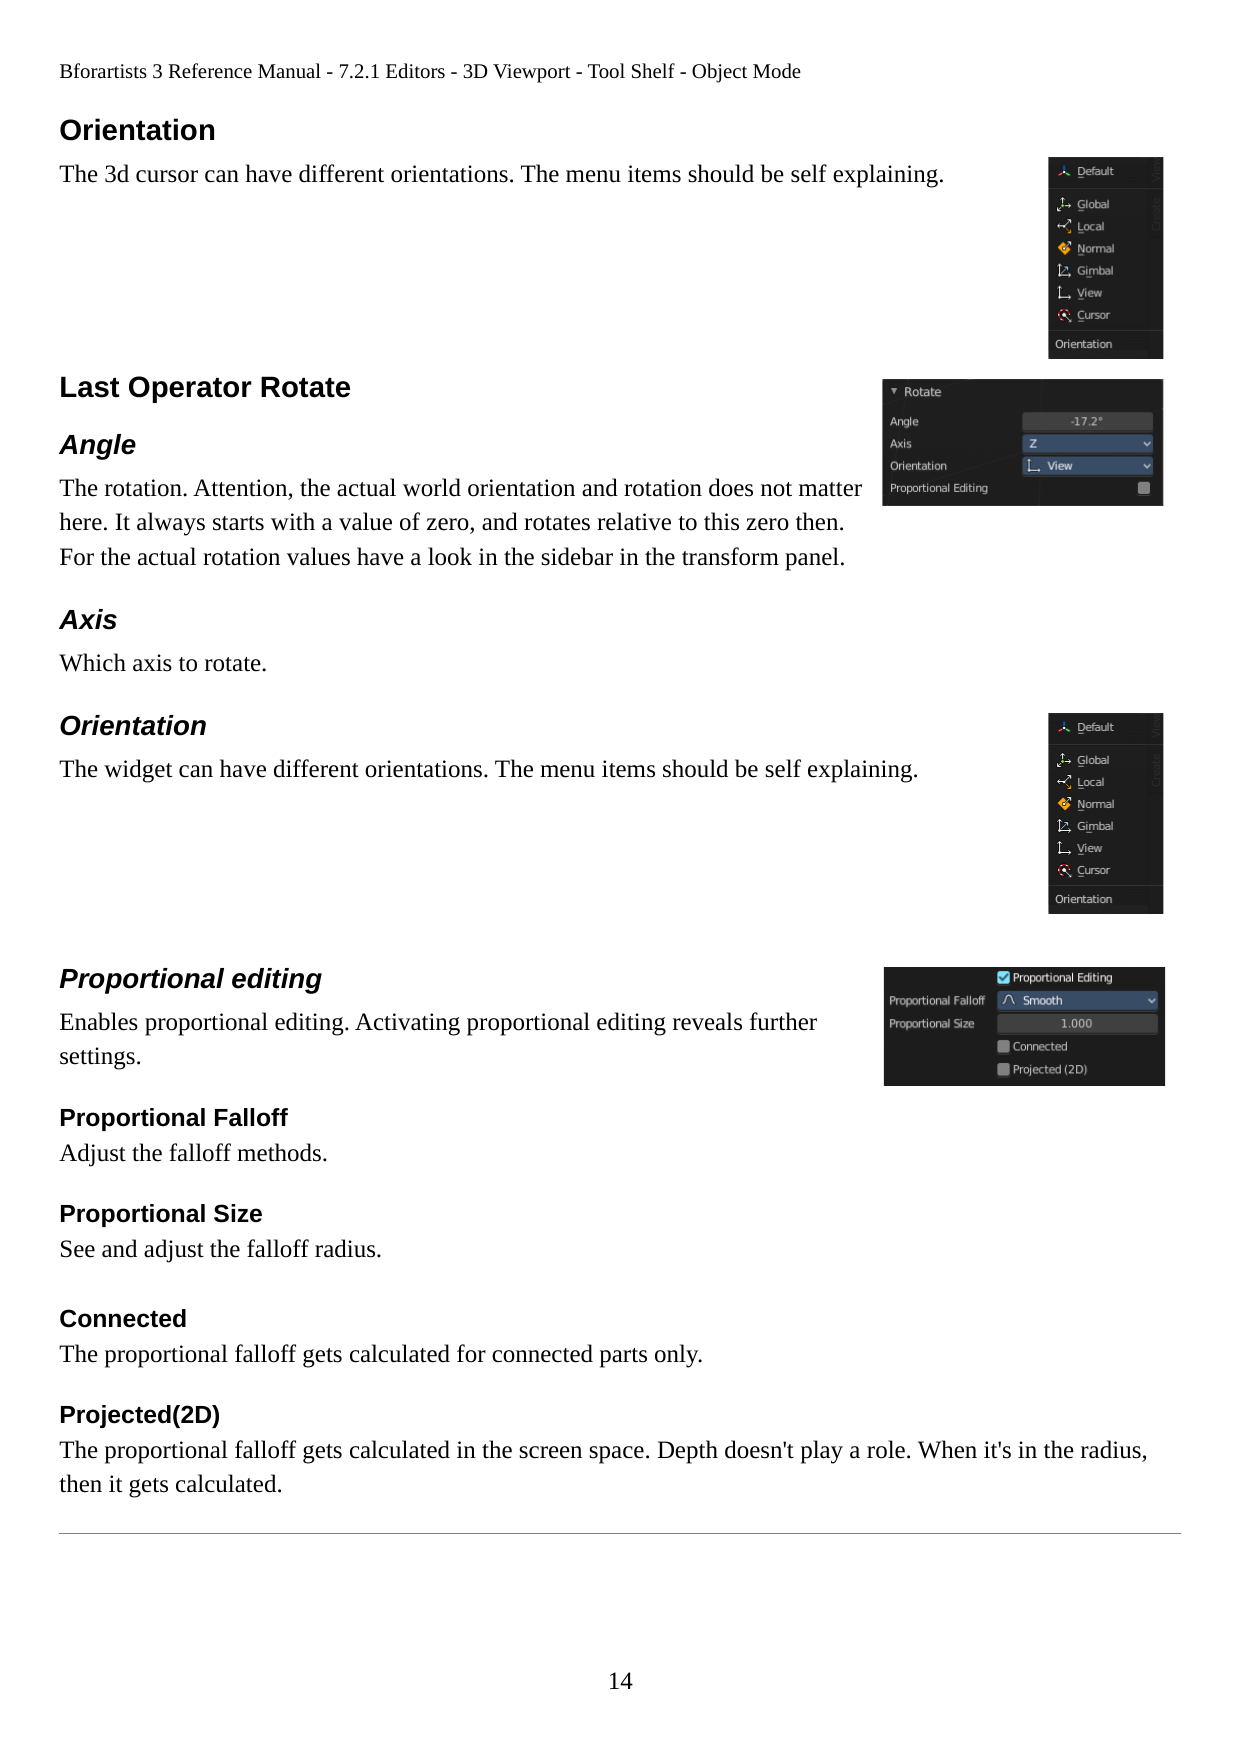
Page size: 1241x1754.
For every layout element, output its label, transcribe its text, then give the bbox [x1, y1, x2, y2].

subtitle Proportional editing [59, 962, 1181, 994]
subtitle Proportional Falloff [59, 1103, 1181, 1131]
subtitle Proportional Size [59, 1199, 1181, 1228]
text Adjust the falloff methods. [59, 1138, 1181, 1166]
picture [1048, 713, 1164, 914]
text Which axis to rotate. [59, 648, 1181, 676]
subtitle Orientation [59, 709, 1181, 741]
subtitle Orientation [59, 113, 1181, 146]
subtitle Axis [59, 603, 1181, 635]
subtitle Projected(2D) [59, 1400, 1181, 1429]
picture [883, 967, 1166, 1086]
text Enables proportional editing. Activating proportional editing reveals further settings. [59, 1007, 883, 1070]
text The proportional falloff gets calculated in the screen space. Depth doesn't play a role. When it's in the radius, then it gets calculated. [59, 1435, 1181, 1498]
picture [1048, 157, 1164, 359]
text The 3d cursor can have different orientations. The menu items should be self explaining. [59, 159, 1048, 188]
text The proportional falloff gets calculated for connected parts only. [59, 1339, 1181, 1367]
subtitle Connected [59, 1304, 1181, 1332]
text See and adjust the falloff radius. [59, 1234, 1181, 1263]
picture [882, 379, 1164, 506]
text The widget can have different orientations. The menu items should be self explaining. [59, 754, 1048, 782]
subtitle Last Operator Rotate [59, 370, 1181, 403]
text The rotation. Attention, the actual world orientation and rotation does not matter here. It always starts with a value of zero, and rotates relative to this zero then. For the actual rotation values have a look in the sidebar in the transform panel. [59, 473, 1181, 571]
subtitle [1164, 428, 1181, 460]
subtitle Angle [59, 428, 882, 460]
